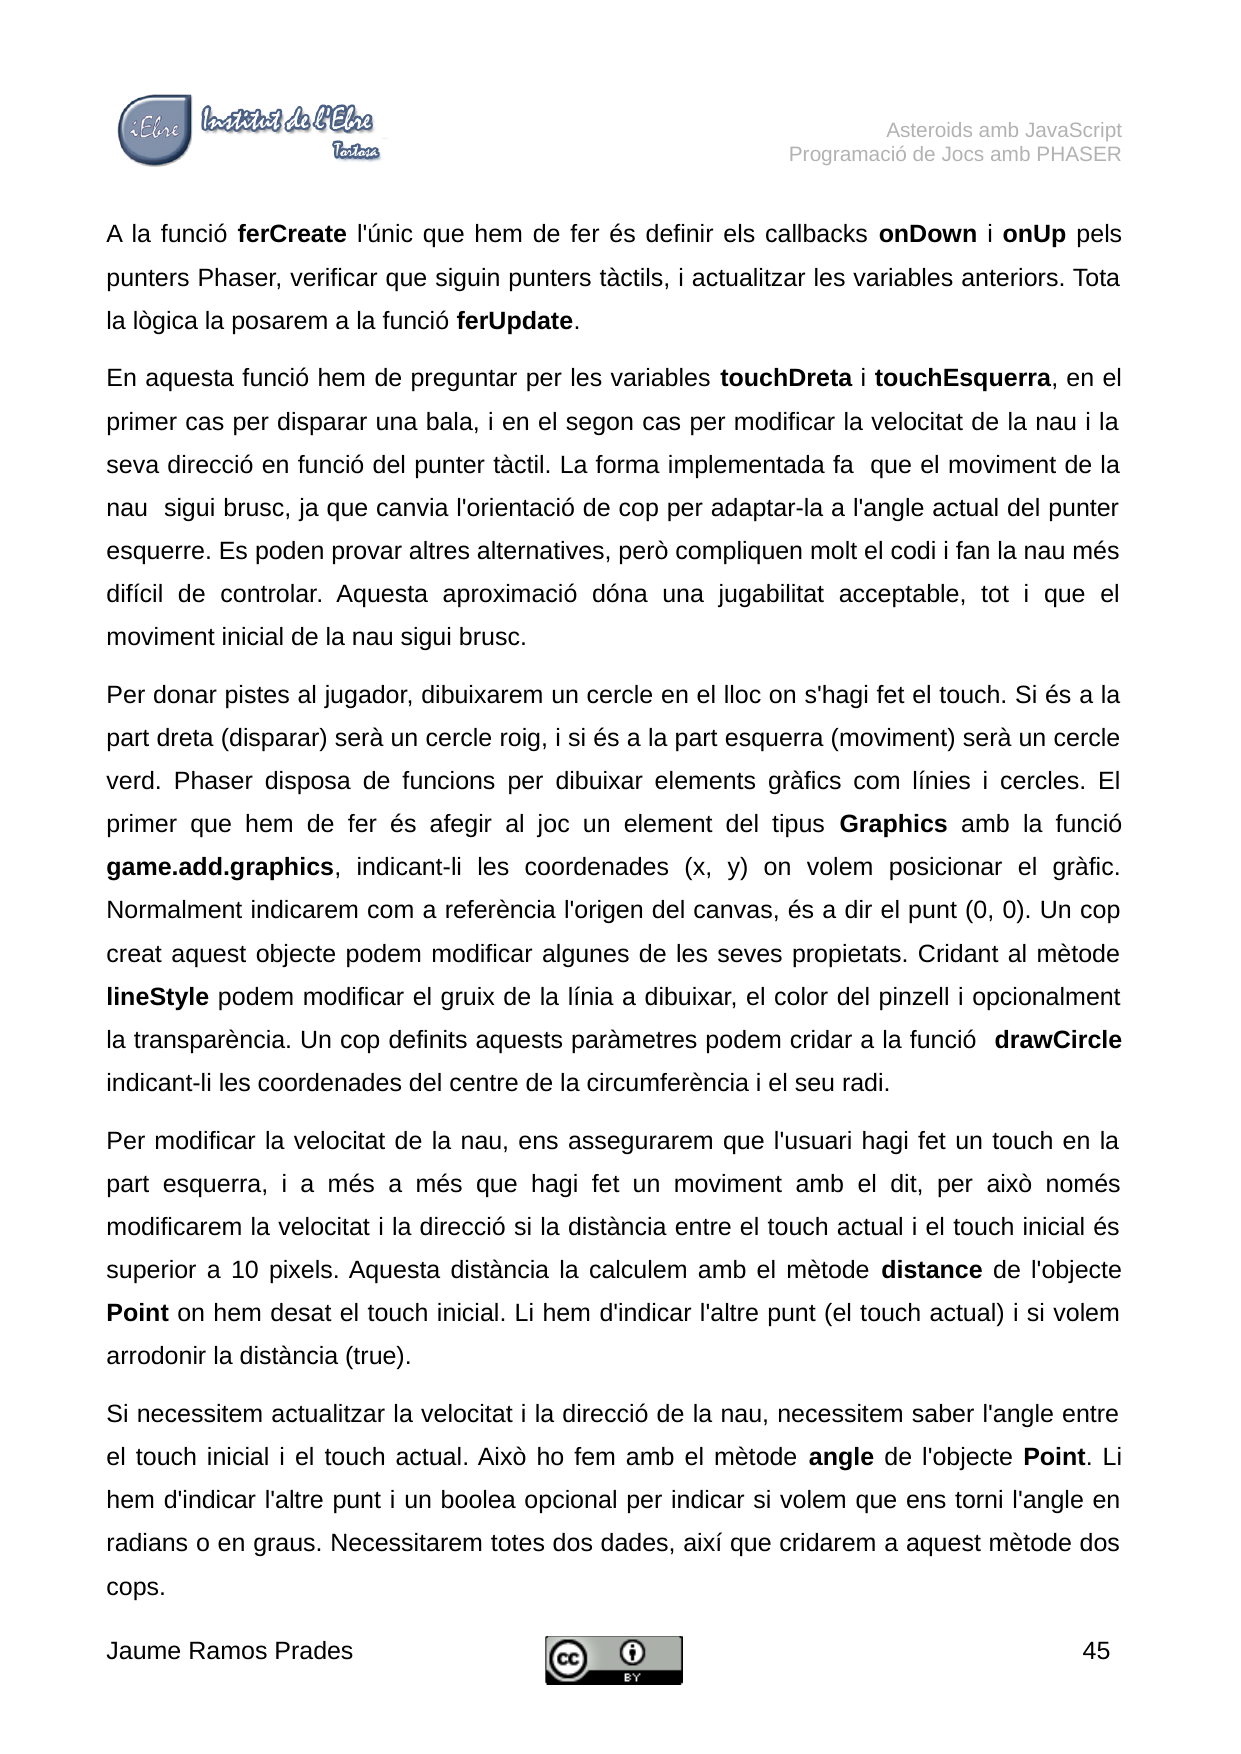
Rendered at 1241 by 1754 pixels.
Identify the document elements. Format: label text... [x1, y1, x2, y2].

picture [106, 79, 397, 181]
picture [545, 1636, 683, 1685]
text A la funció ferCreate l'únic que hem de fer és definir els callbacks onDown i onUp pels punters Phaser, verificar que siguin punters tàctils, i actualitzar les variables anteriors. Tota la lògica la posarem a la funció ferUpdate. [106, 219, 1122, 334]
text Si necessitem actualitzar la velocitat i la direcció de la nau, necessitem saber l'angle entre el touch inicial i el touch actual. Això ho fem amb el mètode angle de l'objecte Point. Li hem d'indicar l'altre punt i un boolea opcional per indicar si volem que ens torni l'angle en radians o en graus. Necessitarem totes dos dades, així que cridarem a aquest mètode dos cops. [106, 1399, 1122, 1600]
text Per donar pistes al jugador, dibuixarem un cercle en el lloc on s'hagi fet el touch. Si és a la part dreta (disparar) serà un cercle roig, i si és a la part esquerra (moviment) serà un cercle verd. Phaser disposa de funcions per dibuixar elements gràfics com línies i cercles. El primer que hem de fer és afegir al joc un element del tipus Graphics amb la funció game.add.graphics, indicant-li les coordenades (x, y) on volem posicionar el gràfic. Normalment indicarem com a referència l'origen del canvas, és a dir el punt (0, 0). Un cop creat aquest objecte podem modificar algunes de les seves propietats. Cridant al mètode lineStyle podem modificar el gruix de la línia a dibuixar, el color del pinzell i opcionalment la transparència. Un cop definits aquests paràmetres podem cridar a la funció drawCircle indicant-li les coordenades del centre de la circumferència i el seu radi. [106, 680, 1122, 1097]
text Per modificar la velocitat de la nau, ens assegurarem que l'usuari hagi fet un touch en la part esquerra, i a més a més que hagi fet un moviment amb el dit, per això només modificarem la velocitat i la direcció si la distància entre el touch actual i el touch inicial és superior a 10 pixels. Aquesta distància la calculem amb el mètode distance de l'objecte Point on hem desat el touch inicial. Li hem d'indicar l'altre punt (el touch actual) i si volem arrodonir la distància (true). [106, 1126, 1122, 1370]
text En aquesta funció hem de preguntar per les variables touchDreta i touchEsquerra, en el primer cas per disparar una bala, i en el segon cas per modificar la velocitat de la nau i la seva direcció en funció del punter tàctil. La forma implementada fa que el moviment de la nau sigui brusc, ja que canvia l'orientació de cop per adaptar-la a l'angle actual del punter esquerre. Es poden provar altres alternatives, però compliquen molt el codi i fan la nau més difícil de controlar. Aquesta aproximació dóna una jugabilitat acceptable, tot i que el moviment inicial de la nau sigui brusc. [106, 363, 1122, 651]
